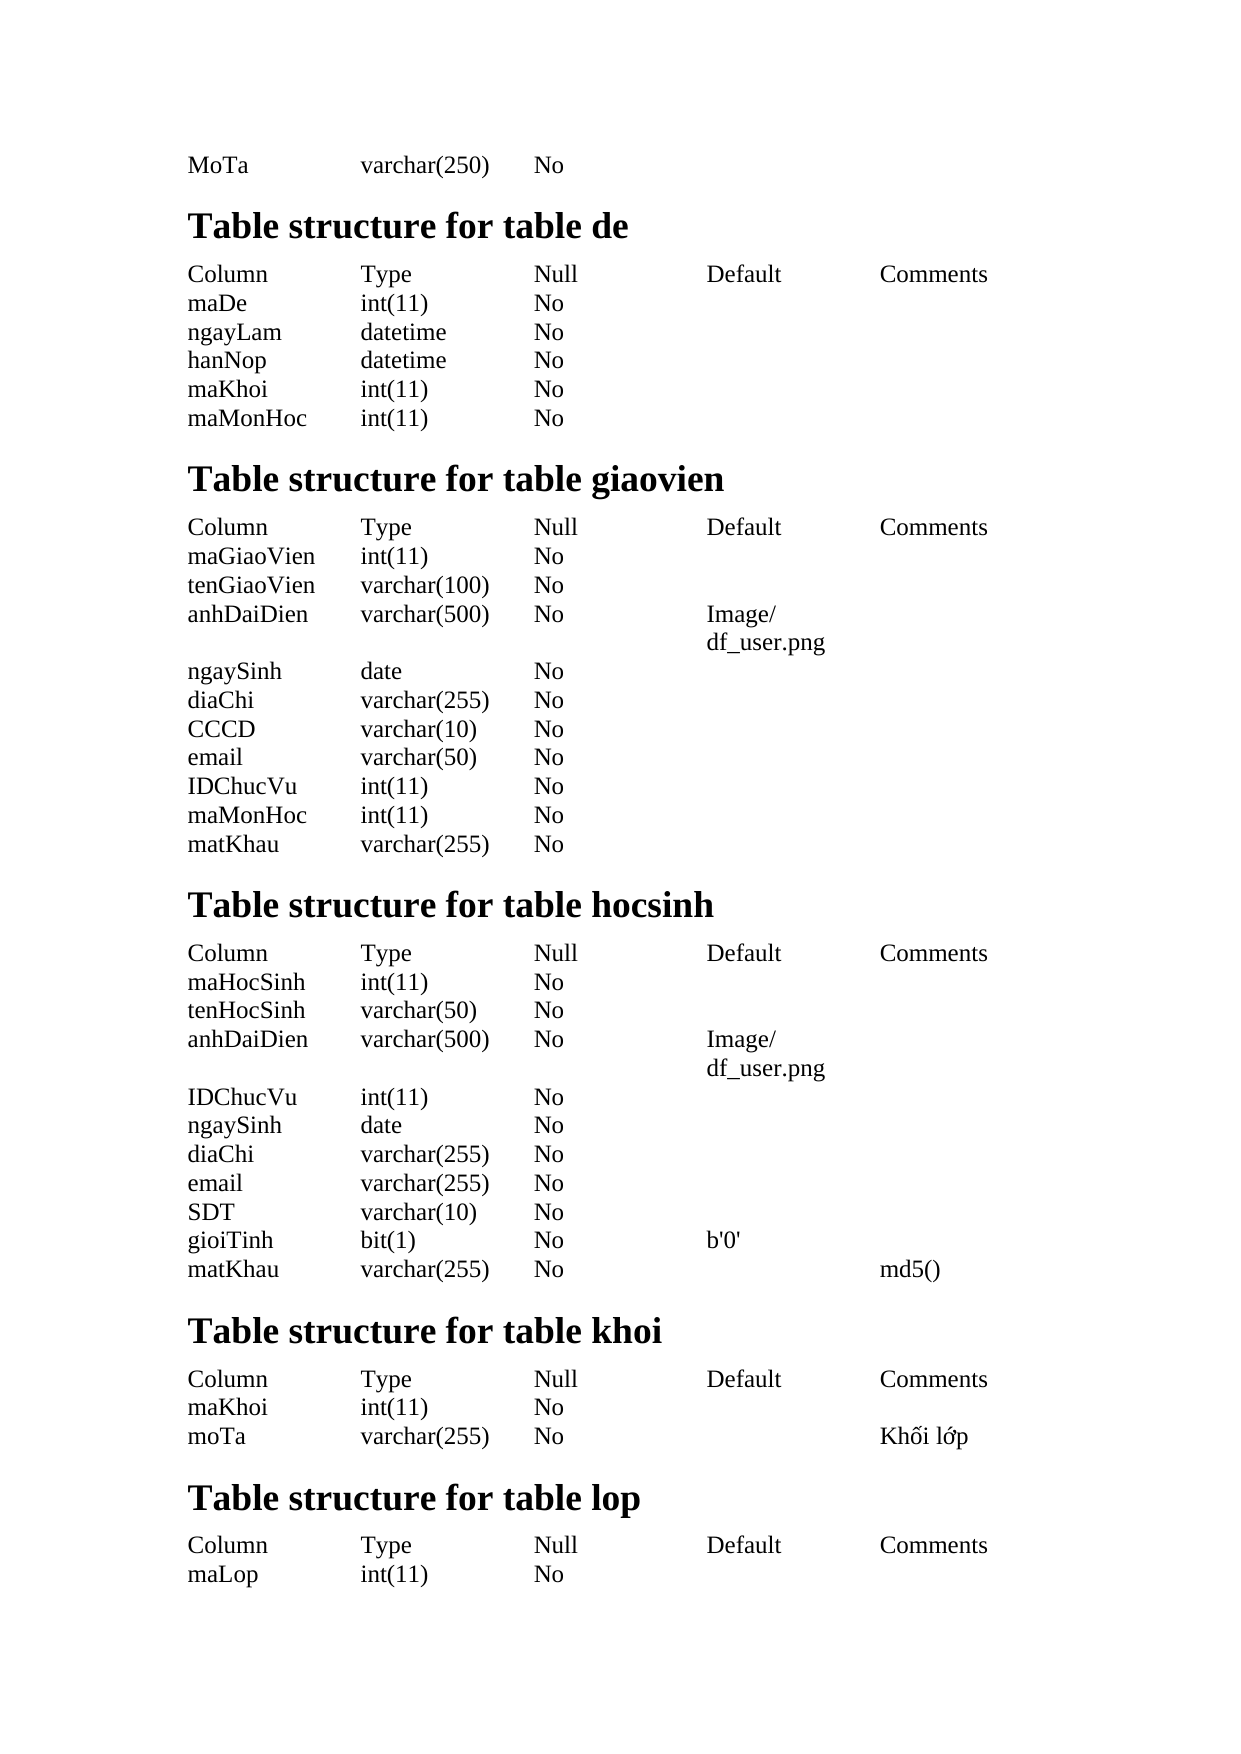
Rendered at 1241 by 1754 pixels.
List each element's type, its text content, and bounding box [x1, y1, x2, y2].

table_cell ngaySinh [188, 1111, 360, 1139]
table_header Column [188, 1531, 360, 1559]
table_cell [880, 685, 1053, 714]
table_cell [706, 656, 879, 685]
table_cell [706, 1082, 879, 1111]
table_header Column [188, 1364, 360, 1392]
table_cell matKhau [188, 829, 360, 857]
table_cell [880, 829, 1053, 857]
table_cell varchar(250) [360, 150, 533, 179]
table_cell int(11) [360, 967, 533, 996]
table_cell No [534, 743, 706, 771]
table_header Column [188, 259, 360, 288]
subtitle Table structure for table lop [187, 1475, 1053, 1518]
table_header Default [706, 1364, 879, 1392]
table_cell No [534, 714, 706, 742]
table_cell [880, 743, 1053, 771]
table_cell anhDaiDien [188, 599, 360, 656]
table_header Default [706, 1531, 879, 1559]
table_cell [706, 771, 879, 800]
table_cell No [534, 967, 706, 996]
table_cell int(11) [360, 771, 533, 800]
table_cell No [534, 346, 706, 374]
table_cell No [534, 996, 706, 1024]
table_header Null [534, 938, 706, 967]
table_cell [706, 374, 879, 403]
table_header Type [360, 938, 533, 967]
table_cell IDChucVu [188, 1082, 360, 1111]
table_cell No [534, 599, 706, 656]
table_cell [880, 1082, 1053, 1111]
table_cell No [534, 150, 706, 179]
table_cell [706, 288, 879, 317]
table_cell Image/df_user.png [706, 1024, 879, 1082]
table_cell maDe [188, 288, 360, 317]
table_cell datetime [360, 346, 533, 374]
table_cell maKhoi [188, 374, 360, 403]
table_cell diaChi [188, 685, 360, 714]
table_cell [880, 771, 1053, 800]
table_cell [880, 570, 1053, 599]
table_cell No [534, 1559, 706, 1588]
table_cell [706, 1111, 879, 1139]
table_cell No [534, 541, 706, 570]
table_cell maMonHoc [188, 800, 360, 829]
table_cell [706, 685, 879, 714]
table_cell No [534, 1393, 706, 1421]
table_cell tenHocSinh [188, 996, 360, 1024]
table_cell tenGiaoVien [188, 570, 360, 599]
table_cell varchar(500) [360, 599, 533, 656]
table_cell [880, 541, 1053, 570]
table_cell [706, 403, 879, 432]
table_cell No [534, 1197, 706, 1226]
table_cell No [534, 1254, 706, 1283]
table_cell [880, 288, 1053, 317]
table_header Null [534, 259, 706, 288]
table_cell No [534, 1111, 706, 1139]
table_header Type [360, 1531, 533, 1559]
table_cell [706, 714, 879, 742]
table_cell [706, 570, 879, 599]
table_cell No [534, 403, 706, 432]
table_cell [880, 656, 1053, 685]
table_cell [706, 1254, 879, 1283]
table_cell [706, 1393, 879, 1421]
table_cell No [534, 374, 706, 403]
table_cell No [534, 1168, 706, 1197]
table_cell No [534, 570, 706, 599]
table_cell [706, 150, 879, 179]
table_cell diaChi [188, 1139, 360, 1168]
table_cell maMonHoc [188, 403, 360, 432]
table_cell SDT [188, 1197, 360, 1226]
subtitle Table structure for table hocsinh [187, 882, 1053, 926]
table_cell [880, 317, 1053, 346]
table_cell varchar(255) [360, 1139, 533, 1168]
table_cell [880, 1024, 1053, 1082]
table_cell int(11) [360, 1082, 533, 1111]
table_cell varchar(255) [360, 1168, 533, 1197]
table_header Default [706, 259, 879, 288]
table_cell [706, 541, 879, 570]
table_cell CCCD [188, 714, 360, 742]
table_cell [706, 1168, 879, 1197]
table_header Column [188, 938, 360, 967]
table_cell [706, 1197, 879, 1226]
table_cell matKhau [188, 1254, 360, 1283]
table_cell varchar(50) [360, 996, 533, 1024]
subtitle Table structure for table giaovien [187, 457, 1053, 500]
table_cell ngayLam [188, 317, 360, 346]
table_cell [880, 996, 1053, 1024]
table_cell date [360, 1111, 533, 1139]
table_cell No [534, 1139, 706, 1168]
table_header Comments [880, 513, 1053, 541]
table_cell int(11) [360, 403, 533, 432]
table_cell hanNop [188, 346, 360, 374]
table_cell maHocSinh [188, 967, 360, 996]
table_cell b'0' [706, 1226, 879, 1254]
table_cell No [534, 800, 706, 829]
table_cell No [534, 317, 706, 346]
table_cell ngaySinh [188, 656, 360, 685]
table_cell maGiaoVien [188, 541, 360, 570]
table_cell varchar(255) [360, 685, 533, 714]
table_cell [880, 967, 1053, 996]
table_header Type [360, 1364, 533, 1392]
table_cell No [534, 1082, 706, 1111]
table_cell [706, 317, 879, 346]
table_cell [706, 1139, 879, 1168]
table_cell [706, 743, 879, 771]
table_cell int(11) [360, 1393, 533, 1421]
table_cell No [534, 1226, 706, 1254]
table_cell No [534, 656, 706, 685]
table_header Comments [880, 1364, 1053, 1392]
table_cell email [188, 743, 360, 771]
table_cell Image/df_user.png [706, 599, 879, 656]
table_header Column [188, 513, 360, 541]
table_cell [880, 1559, 1053, 1588]
table_cell varchar(100) [360, 570, 533, 599]
table_cell [880, 1111, 1053, 1139]
table_cell No [534, 1024, 706, 1082]
subtitle Table structure for table de [187, 204, 1053, 247]
table_header Comments [880, 259, 1053, 288]
table_cell [880, 1393, 1053, 1421]
table_header Null [534, 1364, 706, 1392]
table_header Comments [880, 938, 1053, 967]
table_header Default [706, 513, 879, 541]
table_cell No [534, 829, 706, 857]
table_cell [880, 1168, 1053, 1197]
table_cell [706, 829, 879, 857]
table_cell [880, 800, 1053, 829]
table_header Type [360, 513, 533, 541]
table_cell varchar(10) [360, 714, 533, 742]
table_cell maLop [188, 1559, 360, 1588]
table_cell gioiTinh [188, 1226, 360, 1254]
table_cell [706, 967, 879, 996]
table_cell IDChucVu [188, 771, 360, 800]
table_cell [706, 346, 879, 374]
table_header Type [360, 259, 533, 288]
table_cell varchar(500) [360, 1024, 533, 1082]
table_cell [706, 1559, 879, 1588]
table_cell date [360, 656, 533, 685]
table_cell [880, 599, 1053, 656]
table_cell int(11) [360, 288, 533, 317]
table_cell [706, 996, 879, 1024]
table_cell [880, 150, 1053, 179]
table_header Null [534, 513, 706, 541]
table_cell varchar(255) [360, 829, 533, 857]
table_cell moTa [188, 1421, 360, 1450]
table_cell No [534, 288, 706, 317]
table_cell bit(1) [360, 1226, 533, 1254]
table_cell [880, 346, 1053, 374]
table_cell int(11) [360, 1559, 533, 1588]
table_cell int(11) [360, 800, 533, 829]
table_header Null [534, 1531, 706, 1559]
table_cell [880, 1226, 1053, 1254]
table_cell Khối lớp [880, 1421, 1053, 1450]
table_cell MoTa [188, 150, 360, 179]
table_cell [880, 403, 1053, 432]
table_cell No [534, 1421, 706, 1450]
table_cell [706, 1421, 879, 1450]
table_cell [880, 374, 1053, 403]
subtitle Table structure for table khoi [187, 1308, 1053, 1351]
table_cell varchar(10) [360, 1197, 533, 1226]
table_cell [880, 714, 1053, 742]
table_header Comments [880, 1531, 1053, 1559]
table_cell varchar(255) [360, 1421, 533, 1450]
table_cell [880, 1139, 1053, 1168]
table_cell varchar(50) [360, 743, 533, 771]
table_cell datetime [360, 317, 533, 346]
table_cell email [188, 1168, 360, 1197]
table_cell No [534, 685, 706, 714]
table_cell int(11) [360, 374, 533, 403]
table_cell No [534, 771, 706, 800]
table_cell varchar(255) [360, 1254, 533, 1283]
table_cell [880, 1197, 1053, 1226]
table_cell anhDaiDien [188, 1024, 360, 1082]
table_cell [706, 800, 879, 829]
table_cell int(11) [360, 541, 533, 570]
table_cell md5() [880, 1254, 1053, 1283]
table_header Default [706, 938, 879, 967]
table_cell maKhoi [188, 1393, 360, 1421]
